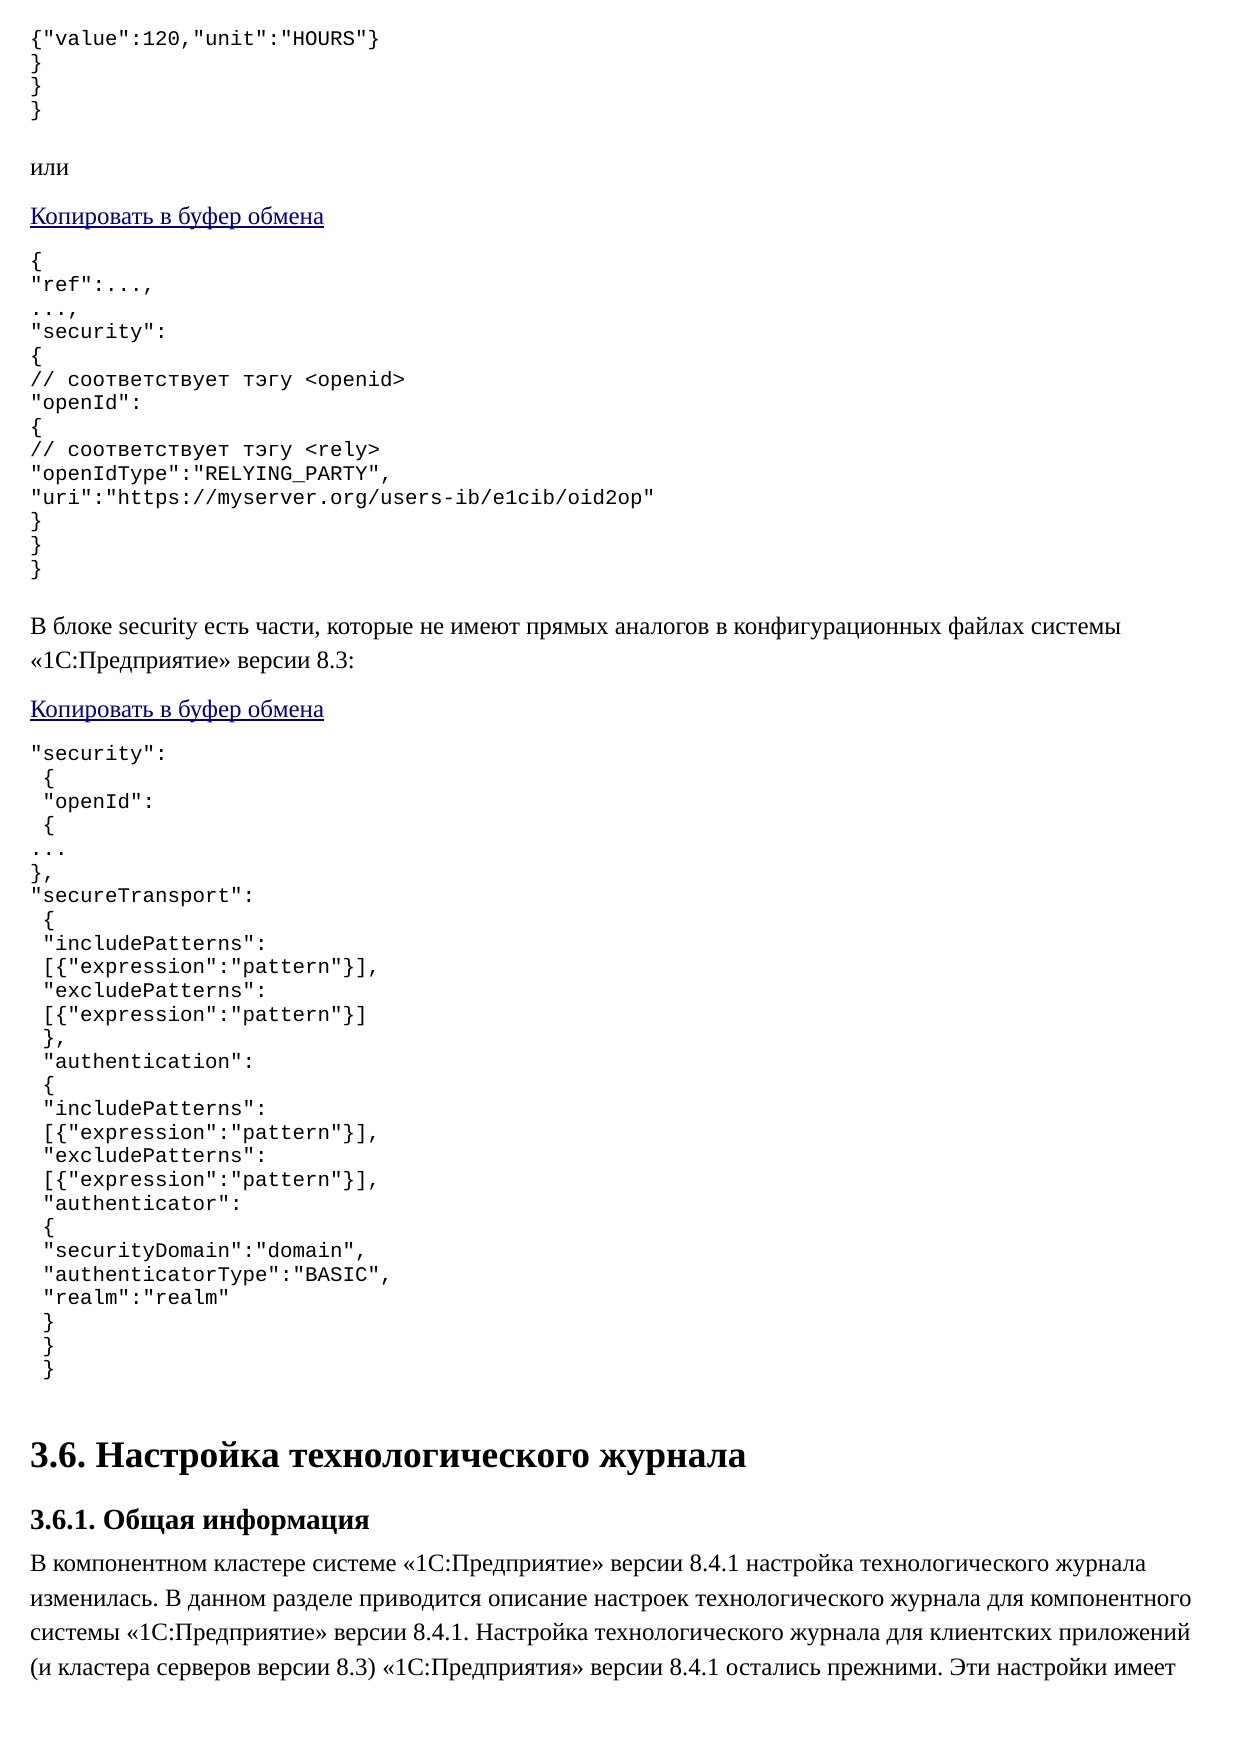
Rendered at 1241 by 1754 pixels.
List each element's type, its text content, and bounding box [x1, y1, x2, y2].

text [{"expression":"pattern"}], [30, 1122, 1211, 1145]
text Копировать в буфер обмена [30, 201, 1211, 230]
text {"value":120,"unit":"HOURS"} [30, 28, 1211, 52]
text "openId": [30, 791, 1211, 814]
text "excludePatterns": [30, 1145, 1211, 1169]
text [{"expression":"pattern"}] [30, 1003, 1211, 1027]
text [{"expression":"pattern"}], [30, 956, 1211, 980]
text // соответствует тэгу <rely> [30, 439, 1211, 463]
text Копировать в буфер обмена [30, 694, 1211, 723]
subtitle 3.6.1. Общая информация [30, 1502, 1211, 1536]
text ..., [30, 298, 1211, 321]
text "includePatterns": [30, 933, 1211, 956]
text { [30, 909, 1211, 933]
text }, [30, 1027, 1211, 1051]
subtitle 3.6. Настройка технологического журнала [30, 1432, 1211, 1475]
text }, [30, 862, 1211, 885]
text { [30, 1216, 1211, 1240]
text "ref":..., [30, 274, 1211, 298]
text "uri":"https://myserver.org/users-ib/e1cib/oid2op" [30, 487, 1211, 510]
text "openId": [30, 392, 1211, 416]
text } [30, 75, 1211, 99]
text В блоке security есть части, которые не имеют прямых аналогов в конфигурационных файлах системы «1С:Предприятие» версии 8.3: [30, 611, 1211, 674]
text ... [30, 838, 1211, 862]
text "secureTransport": [30, 885, 1211, 909]
text или [30, 152, 1211, 181]
text { [30, 416, 1211, 439]
text { [30, 814, 1211, 838]
text } [30, 1334, 1211, 1358]
text } [30, 1358, 1211, 1382]
text } [30, 1311, 1211, 1334]
text { [30, 250, 1211, 274]
text } [30, 52, 1211, 75]
text "security": [30, 321, 1211, 345]
text "authenticatorType":"BASIC", [30, 1264, 1211, 1287]
text } [30, 534, 1211, 558]
text "realm":"realm" [30, 1287, 1211, 1311]
text // соответствует тэгу <openid> [30, 368, 1211, 392]
text "security": [30, 743, 1211, 767]
text { [30, 1074, 1211, 1098]
text "securityDomain":"domain", [30, 1240, 1211, 1264]
text { [30, 767, 1211, 791]
text } [30, 558, 1211, 581]
text } [30, 99, 1211, 123]
text { [30, 345, 1211, 368]
text [{"expression":"pattern"}], [30, 1169, 1211, 1193]
text "includePatterns": [30, 1098, 1211, 1122]
text "openIdType":"RELYING_PARTY", [30, 463, 1211, 487]
text "excludePatterns": [30, 980, 1211, 1003]
text В компонентном кластере системе «1С:Предприятие» версии 8.4.1 настройка технологического журнала изменилась. В данном разделе приводится описание настроек технологического журнала для компонентного системы «1С:Предприятие» версии 8.4.1. Настройка технологического журнала для клиентских приложений (и кластера серверов версии 8.3) «1С:Предприятия» версии 8.4.1 остались прежними. Эти настройки имеет [30, 1548, 1211, 1681]
text "authentication": [30, 1051, 1211, 1074]
text "authenticator": [30, 1193, 1211, 1216]
text } [30, 510, 1211, 534]
